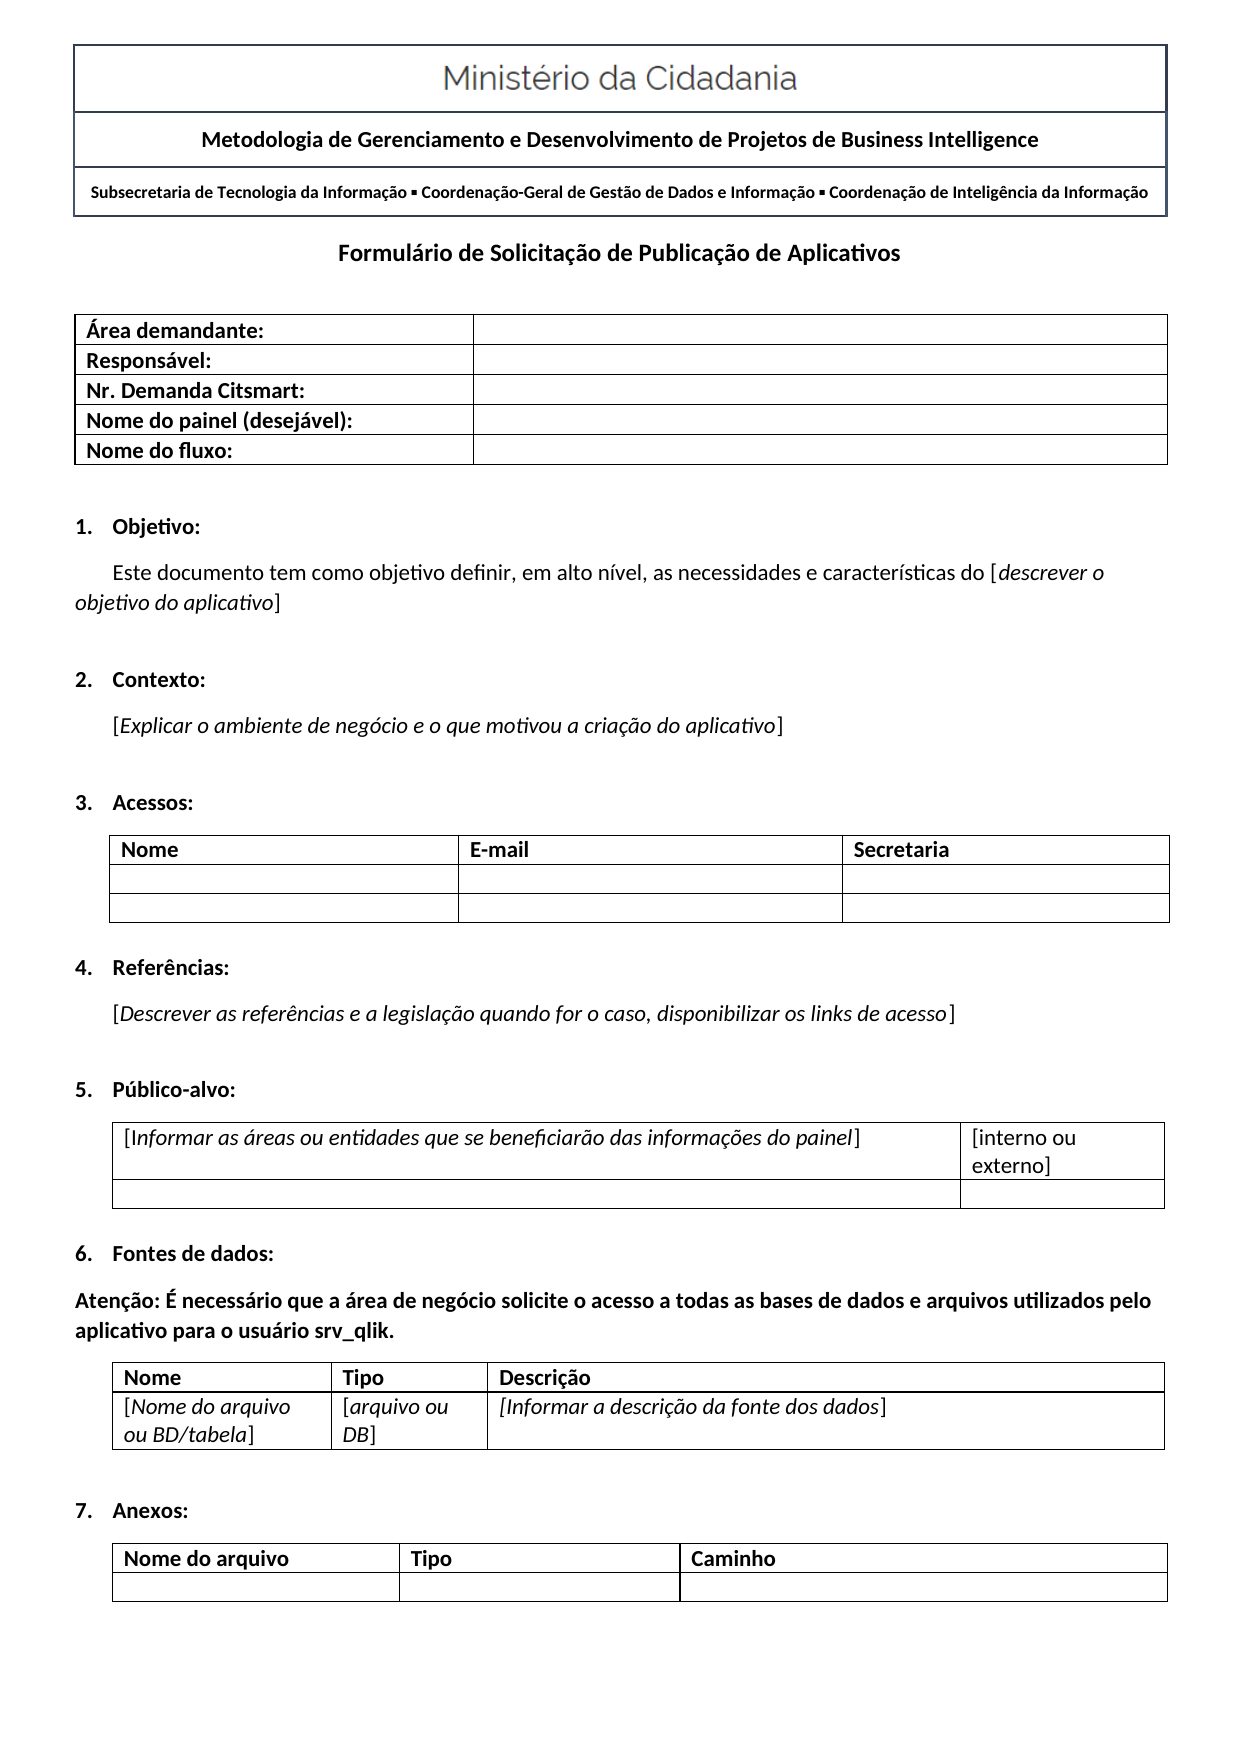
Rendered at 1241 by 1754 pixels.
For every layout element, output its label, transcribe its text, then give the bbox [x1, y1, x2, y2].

table_cell [110, 894, 458, 922]
text Este documento tem como objetivo definir, em alto nível, as necessidades e características do [descrever o objetivo do aplicativo] [75, 558, 1165, 616]
list Contexto: [75, 665, 1165, 693]
table_cell [arquivo ou DB] [332, 1393, 487, 1448]
table_header Secretaria [843, 836, 1169, 863]
list Acessos: [75, 788, 1165, 816]
table_cell [459, 894, 842, 922]
table_cell [474, 345, 1167, 374]
table_header [Informar as áreas ou entidades que se beneficiarão das informações do painel] [113, 1123, 960, 1179]
table_cell [400, 1573, 679, 1601]
table_cell [459, 865, 842, 893]
table_header Nome [113, 1363, 331, 1391]
table_header Descrição [488, 1363, 1164, 1391]
table_cell [Nome do arquivo ou BD/tabela] [113, 1393, 331, 1448]
table_cell [681, 1573, 1167, 1601]
list Referências: [75, 953, 1165, 981]
table_cell [Informar a descrição da fonte dos dados] [488, 1393, 1164, 1448]
table_cell [843, 865, 1169, 893]
table_cell Nome do painel (desejável): [76, 405, 473, 434]
table_cell Nome do fluxo: [76, 435, 473, 464]
table_header [474, 315, 1167, 344]
list Objetivo: [75, 512, 1165, 540]
table_cell [474, 435, 1167, 464]
table_header [interno ou externo] [961, 1123, 1164, 1179]
table_cell [113, 1180, 960, 1208]
list Público-alvo: [75, 1076, 1165, 1104]
table_cell [110, 865, 458, 893]
table_header Nome [110, 836, 458, 863]
table_cell [961, 1180, 1164, 1208]
table_cell [843, 894, 1169, 922]
table_header Área demandante: [76, 315, 473, 344]
table_header Nome do arquivo [113, 1544, 399, 1572]
text [Explicar o ambiente de negócio e o que motivou a criação do aplicativo] [75, 711, 1165, 739]
table_header E-mail [459, 836, 842, 863]
table_cell [474, 375, 1167, 404]
list Fontes de dados: [75, 1239, 1165, 1267]
table_header Tipo [400, 1544, 679, 1572]
list Anexos: [75, 1496, 1165, 1524]
table_cell [113, 1573, 399, 1601]
table_header Tipo [332, 1363, 487, 1391]
table_header Caminho [681, 1544, 1167, 1572]
table_cell [474, 405, 1167, 434]
table_cell Responsável: [76, 345, 473, 374]
table_header Formulário de Solicitação de Publicação de Aplicativos [75, 237, 1164, 268]
table_cell Nr. Demanda Citsmart: [76, 375, 473, 404]
text [Descrever as referências e a legislação quando for o caso, disponibilizar os links de acesso] [75, 999, 1165, 1027]
text Atenção: É necessário que a área de negócio solicite o acesso a todas as bases de dados e arquivos utilizados pelo aplicativo para o usuário srv_qlik. [75, 1286, 1165, 1344]
